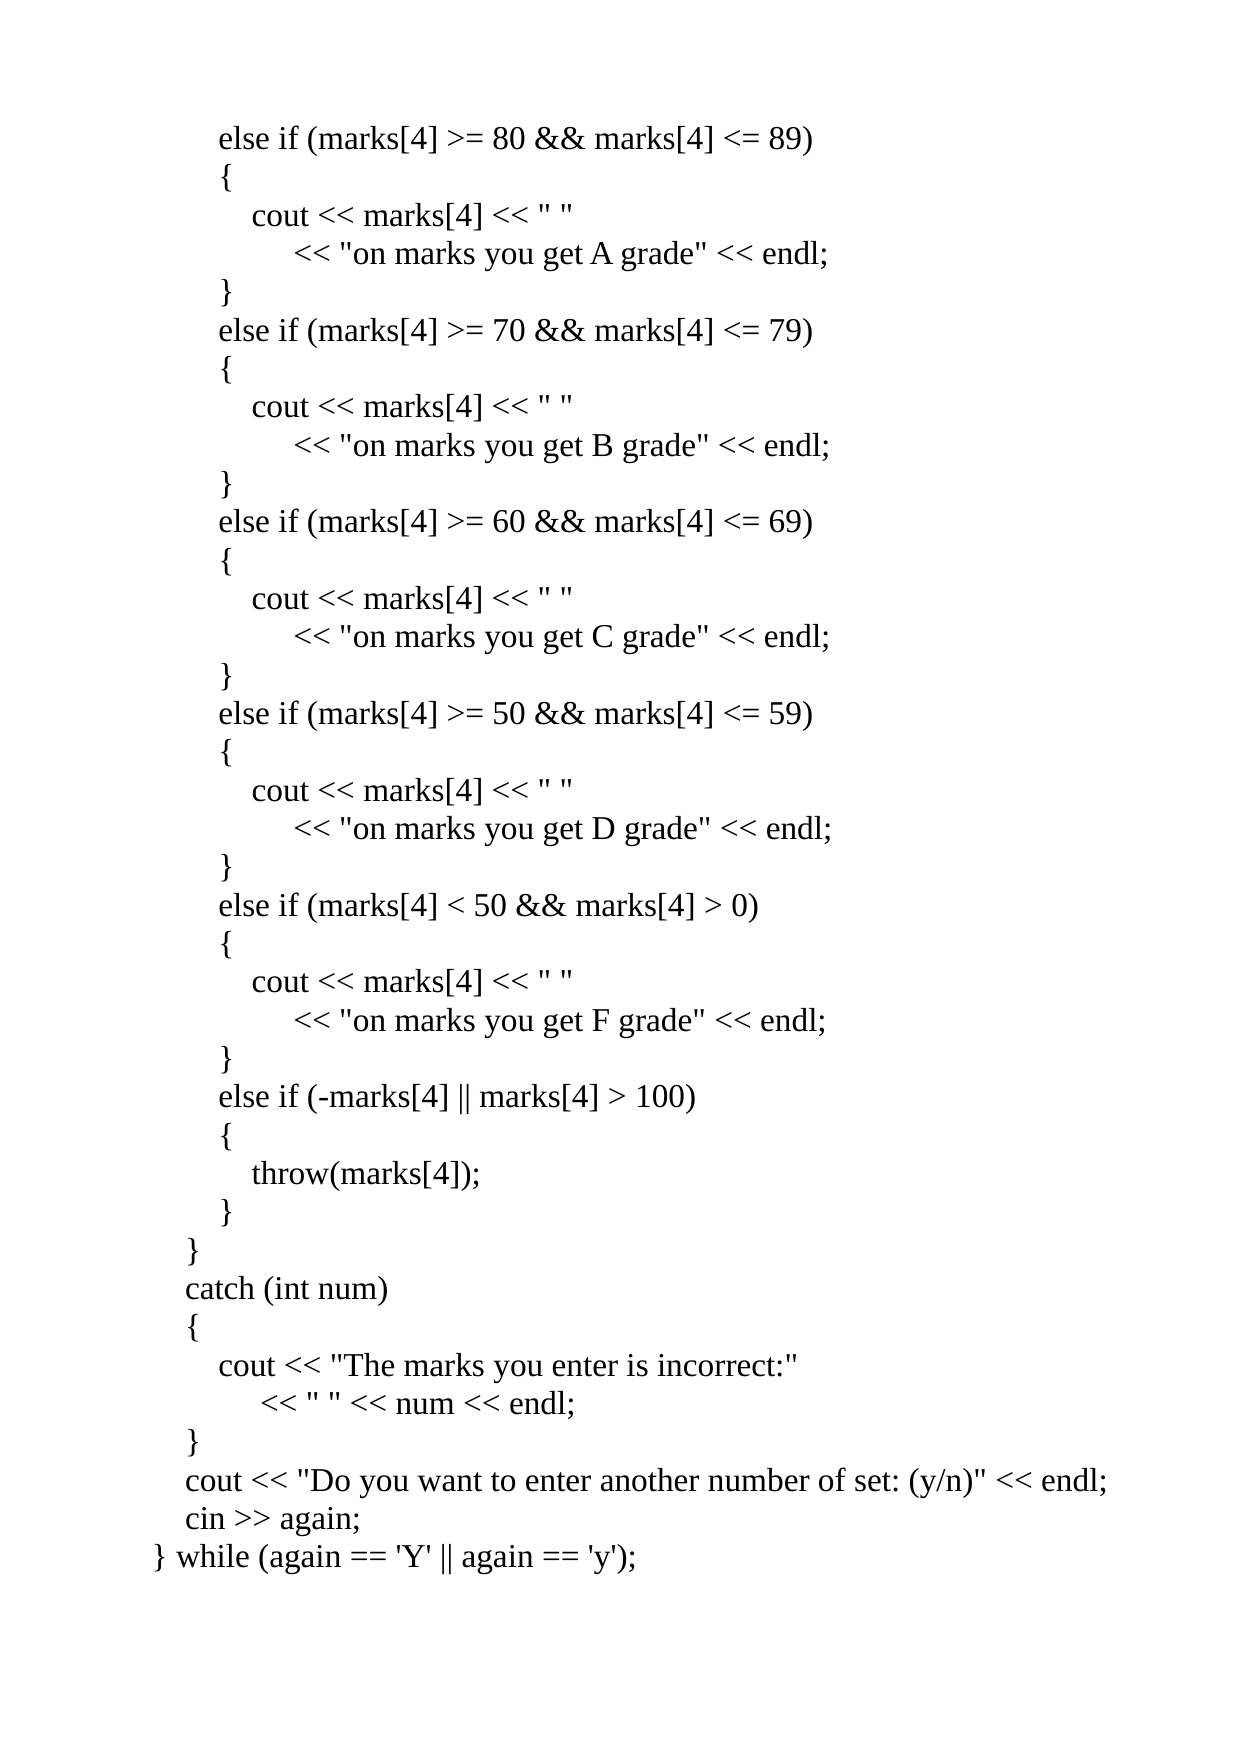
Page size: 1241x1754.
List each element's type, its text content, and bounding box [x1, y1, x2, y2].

text throw(marks[4]); [118, 1153, 1122, 1191]
text else if (marks[4] < 50 && marks[4] > 0) [118, 885, 1122, 923]
text } [118, 1191, 1122, 1230]
text } [118, 846, 1122, 885]
text cout << marks[4] << " " [118, 578, 1122, 616]
text { [118, 731, 1122, 770]
text cout << marks[4] << " " [118, 961, 1122, 1000]
text } [118, 1230, 1122, 1268]
text cout << "Do you want to enter another number of set: (y/n)" << endl; [118, 1460, 1122, 1498]
text { [118, 1115, 1122, 1153]
text } [118, 271, 1122, 310]
text { [118, 540, 1122, 578]
text } [118, 655, 1122, 693]
text { [118, 348, 1122, 386]
text } [118, 1038, 1122, 1076]
text cout << "The marks you enter is incorrect:" [118, 1345, 1122, 1383]
text << "on marks you get C grade" << endl; [118, 616, 1122, 655]
text << " " << num << endl; [118, 1383, 1122, 1421]
text << "on marks you get F grade" << endl; [118, 1000, 1122, 1038]
text << "on marks you get B grade" << endl; [118, 425, 1122, 463]
text cout << marks[4] << " " [118, 770, 1122, 808]
text else if (marks[4] >= 50 && marks[4] <= 59) [118, 693, 1122, 731]
text catch (int num) [118, 1268, 1122, 1306]
text cout << marks[4] << " " [118, 386, 1122, 425]
text else if (marks[4] >= 60 && marks[4] <= 69) [118, 501, 1122, 540]
text } [118, 463, 1122, 501]
text } while (again == 'Y' || again == 'y'); [118, 1536, 1122, 1575]
text { [118, 923, 1122, 961]
text { [118, 156, 1122, 195]
text else if (-marks[4] || marks[4] > 100) [118, 1076, 1122, 1115]
text cout << marks[4] << " " [118, 195, 1122, 233]
text { [118, 1306, 1122, 1345]
text } [118, 1421, 1122, 1460]
text else if (marks[4] >= 80 && marks[4] <= 89) [118, 118, 1122, 156]
text else if (marks[4] >= 70 && marks[4] <= 79) [118, 310, 1122, 348]
text << "on marks you get A grade" << endl; [118, 233, 1122, 271]
text cin >> again; [118, 1498, 1122, 1536]
text << "on marks you get D grade" << endl; [118, 808, 1122, 846]
